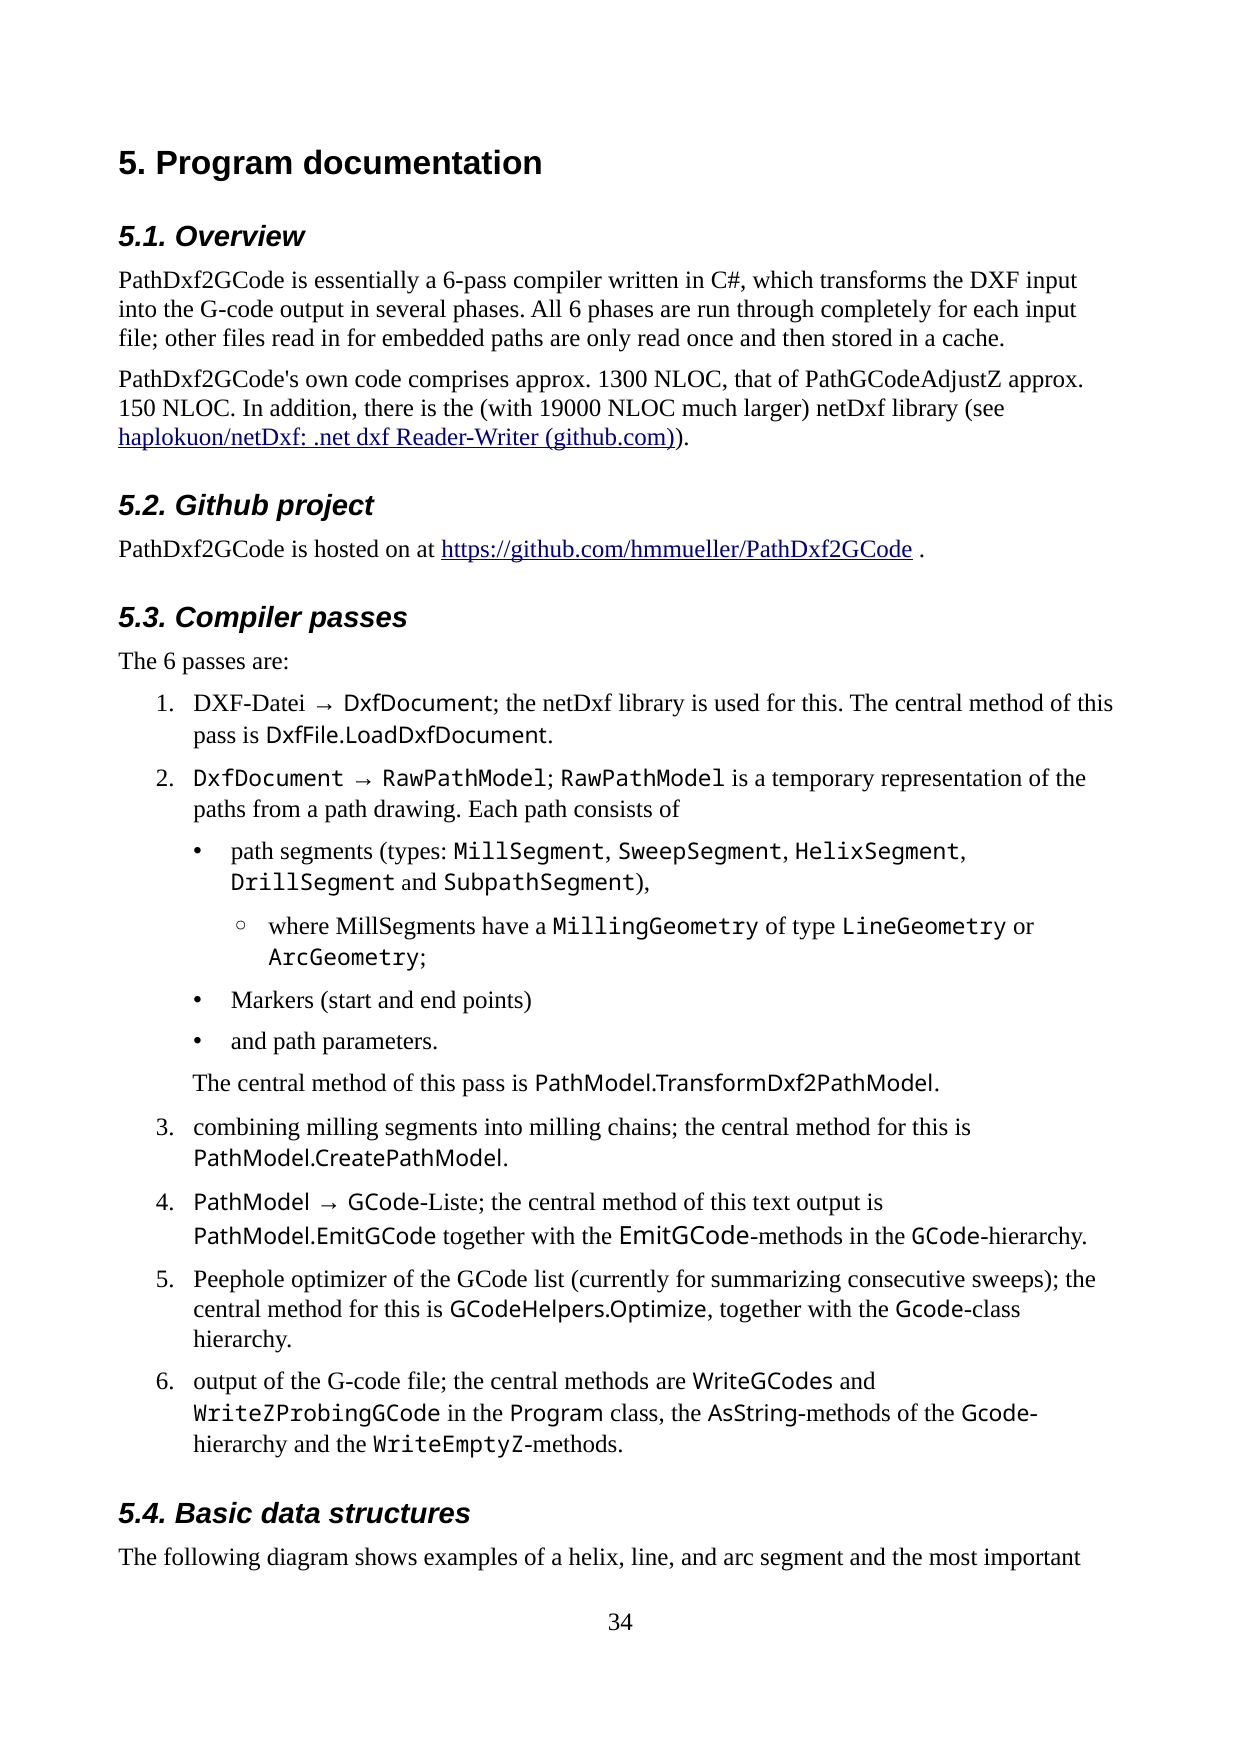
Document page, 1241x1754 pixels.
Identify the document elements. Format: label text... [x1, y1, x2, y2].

text PathDxf2GCode is hosted on at https://github.com/hmmueller/PathDxf2GCode . [118, 534, 1122, 563]
text The 6 passes are: [118, 646, 1122, 675]
text The central method of this pass is PathModel.TransformDxf2PathModel. [192, 1067, 1122, 1099]
list output of the G-code file; the central methods are WriteGCodes and WriteZProbingGCode in the Program class, the AsString-methods of the Gcode-hierarchy and the WriteEmptyZ-methods. [156, 1365, 1122, 1459]
list and path parameters. [193, 1026, 1122, 1055]
list where MillSegments have a MillingGeometry of type LineGeometry or ArcGeometry; [231, 910, 1122, 972]
subtitle 5. Program documentation [118, 143, 1122, 182]
list DXF-Datei → DxfDocument; the netDxf library is used for this. The central method of this pass is DxfFile.LoadDxfDocument. [156, 687, 1122, 750]
list path segments (types: MillSegment, SweepSegment, HelixSegment, DrillSegment and SubpathSegment), [193, 835, 1122, 897]
subtitle 5.2. Github project [118, 488, 1122, 521]
subtitle 5.3. Compiler passes [118, 600, 1122, 634]
list PathModel → GCode-Liste; the central method of this text output is PathModel.EmitGCode together with the EmitGCode-methods in the GCode-hierarchy. [156, 1186, 1122, 1251]
text PathDxf2GCode's own code comprises approx. 1300 NLOC, that of PathGCodeAdjustZ approx. 150 NLOC. In addition, there is the (with 19000 NLOC much larger) netDxf library (see haplokuon/netDxf: .net dxf Reader-Writer (github.com)). [118, 364, 1122, 450]
subtitle 5.4. Basic data structures [118, 1496, 1122, 1530]
text PathDxf2GCode is essentially a 6-pass compiler written in C#, which transforms the DXF input into the G-code output in several phases. All 6 phases are run through completely for each input file; other files read in for embedded paths are only read once and then stored in a cache. [118, 265, 1122, 352]
subtitle 5.1. Overview [118, 219, 1122, 253]
list Peephole optimizer of the GCode list (currently for summarizing consecutive sweeps); the central method for this is GCodeHelpers.Optimize, together with the Gcode-class hierarchy. [156, 1264, 1122, 1353]
list DxfDocument → RawPathModel; RawPathModel is a temporary representation of the paths from a path drawing. Each path consists of [156, 762, 1122, 822]
text The following diagram shows examples of a helix, line, and arc segment and the most important [118, 1542, 1122, 1571]
list Markers (start and end points) [193, 985, 1122, 1014]
list combining milling segments into milling chains; the central method for this is PathModel.CreatePathModel. [156, 1111, 1122, 1174]
